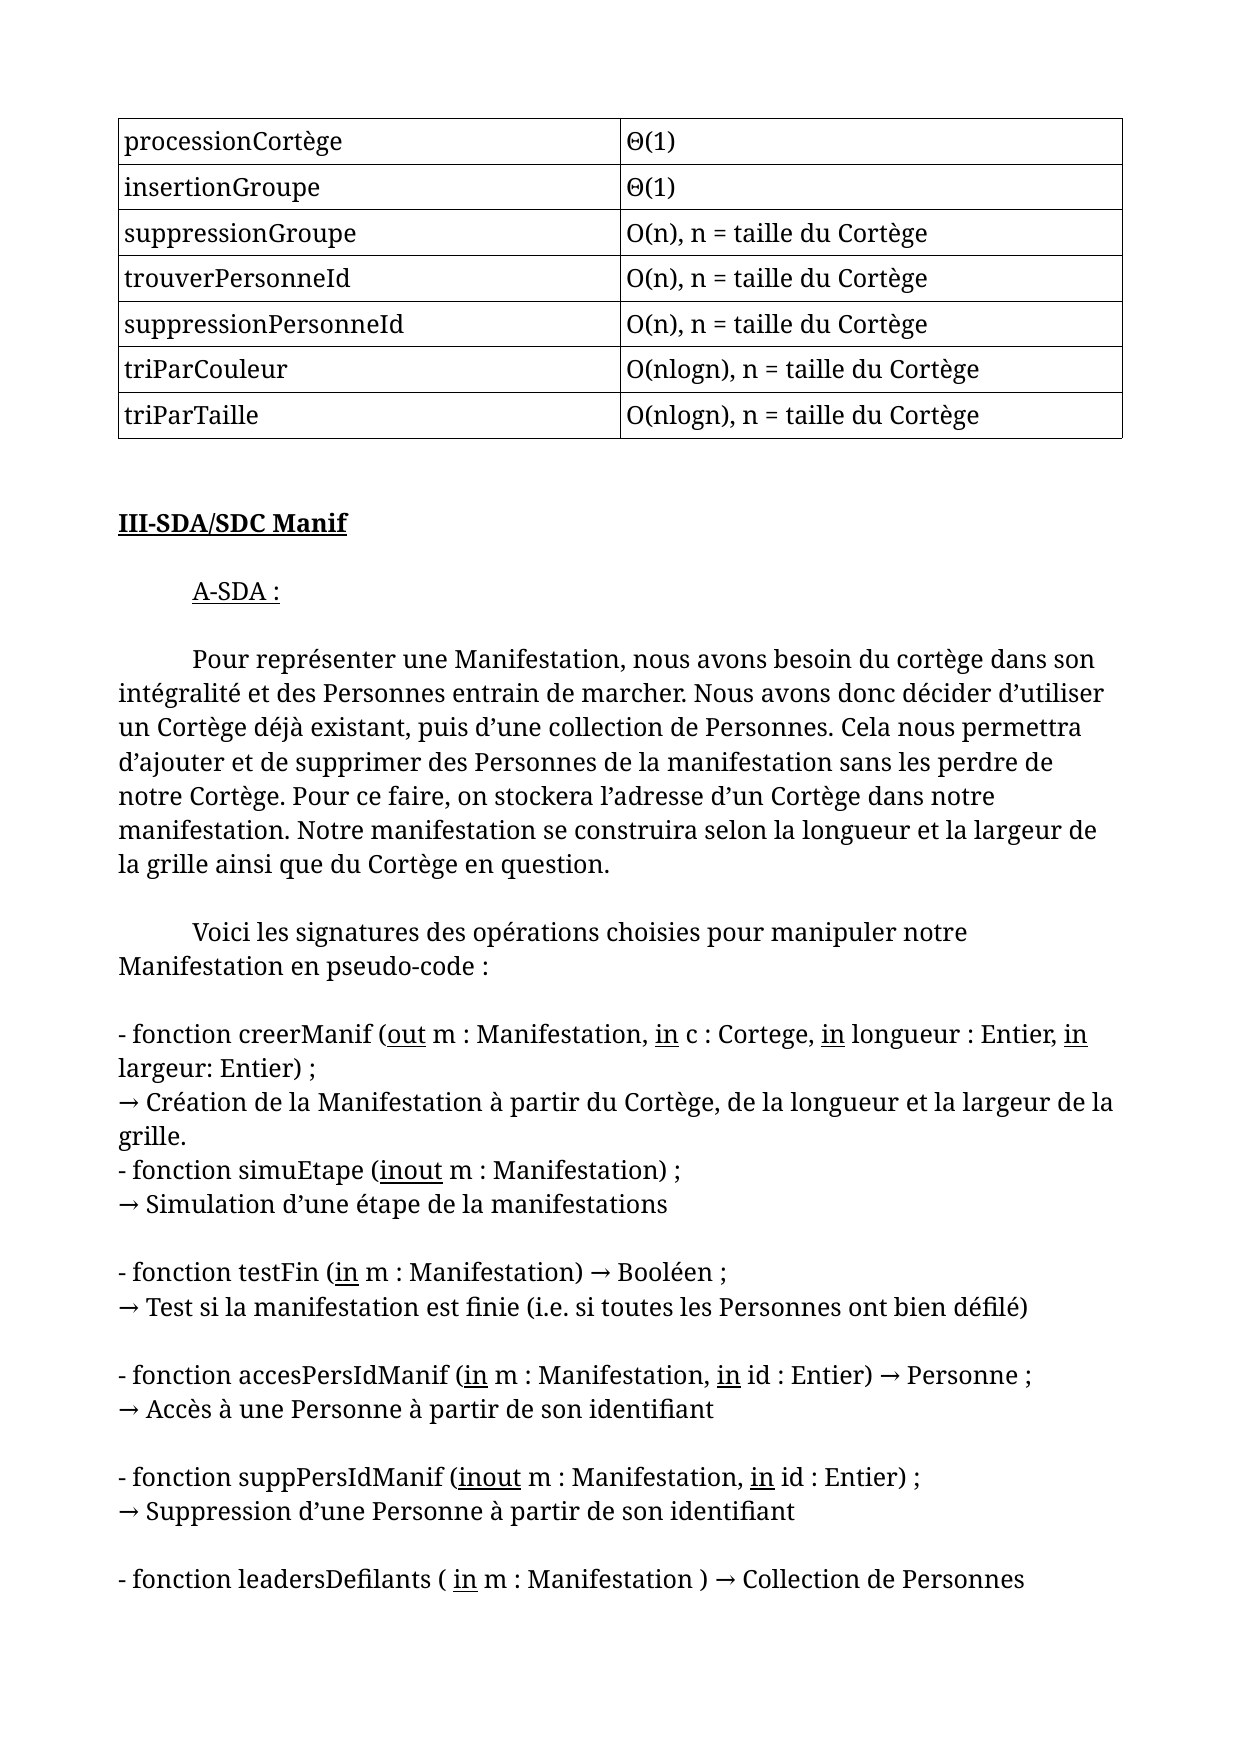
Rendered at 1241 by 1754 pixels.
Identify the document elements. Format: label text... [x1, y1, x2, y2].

table_cell triParTaille [119, 393, 620, 437]
table_cell suppressionGroupe [119, 210, 620, 255]
text A-SDA : [118, 574, 1122, 608]
text - fonction suppPersIdManif (inout m : Manifestation, in id : Entier) ; [118, 1459, 1122, 1493]
table_cell O(nlogn), n = taille du Cortège [621, 393, 1122, 437]
table_cell Θ(1) [621, 165, 1122, 209]
text Voici les signatures des opérations choisies pour manipuler notre Manifestation en pseudo-code : [118, 914, 1122, 983]
table_cell processionCortège [119, 119, 620, 164]
text - fonction simuEtape (inout m : Manifestation) ; [118, 1153, 1122, 1187]
text → Test si la manifestation est finie (i.e. si toutes les Personnes ont bien défilé) [118, 1289, 1122, 1323]
table_cell Θ(1) [621, 119, 1122, 164]
table_cell O(nlogn), n = taille du Cortège [621, 347, 1122, 392]
table_cell O(n), n = taille du Cortège [621, 302, 1122, 346]
table_cell O(n), n = taille du Cortège [621, 210, 1122, 255]
text → Suppression d’une Personne à partir de son identifiant [118, 1493, 1122, 1528]
table_cell trouverPersonneId [119, 256, 620, 301]
text - fonction creerManif (out m : Manifestation, in c : Cortege, in longueur : Entier, in largeur: Entier) ; [118, 1017, 1122, 1085]
table_cell suppressionPersonneId [119, 302, 620, 346]
text → Accès à une Personne à partir de son identifiant [118, 1391, 1122, 1425]
text III-SDA/SDC Manif [118, 506, 1122, 540]
table_cell insertionGroupe [119, 165, 620, 209]
text → Création de la Manifestation à partir du Cortège, de la longueur et la largeur de la grille. [118, 1085, 1122, 1153]
text → Simulation d’une étape de la manifestations [118, 1187, 1122, 1221]
table_cell O(n), n = taille du Cortège [621, 256, 1122, 301]
text - fonction testFin (in m : Manifestation) → Booléen ; [118, 1255, 1122, 1289]
text Pour représenter une Manifestation, nous avons besoin du cortège dans son intégralité et des Personnes entrain de marcher. Nous avons donc décider d’utiliser un Cortège déjà existant, puis d’une collection de Personnes. Cela nous permettra d’ajouter et de supprimer des Personnes de la manifestation sans les perdre de notre Cortège. Pour ce faire, on stockera l’adresse d’un Cortège dans notre manifestation. Notre manifestation se construira selon la longueur et la largeur de la grille ainsi que du Cortège en question. [118, 642, 1122, 880]
text - fonction accesPersIdManif (in m : Manifestation, in id : Entier) → Personne ; [118, 1357, 1122, 1391]
table_cell triParCouleur [119, 347, 620, 392]
text - fonction leadersDefilants ( in m : Manifestation ) → Collection de Personnes [118, 1562, 1122, 1596]
